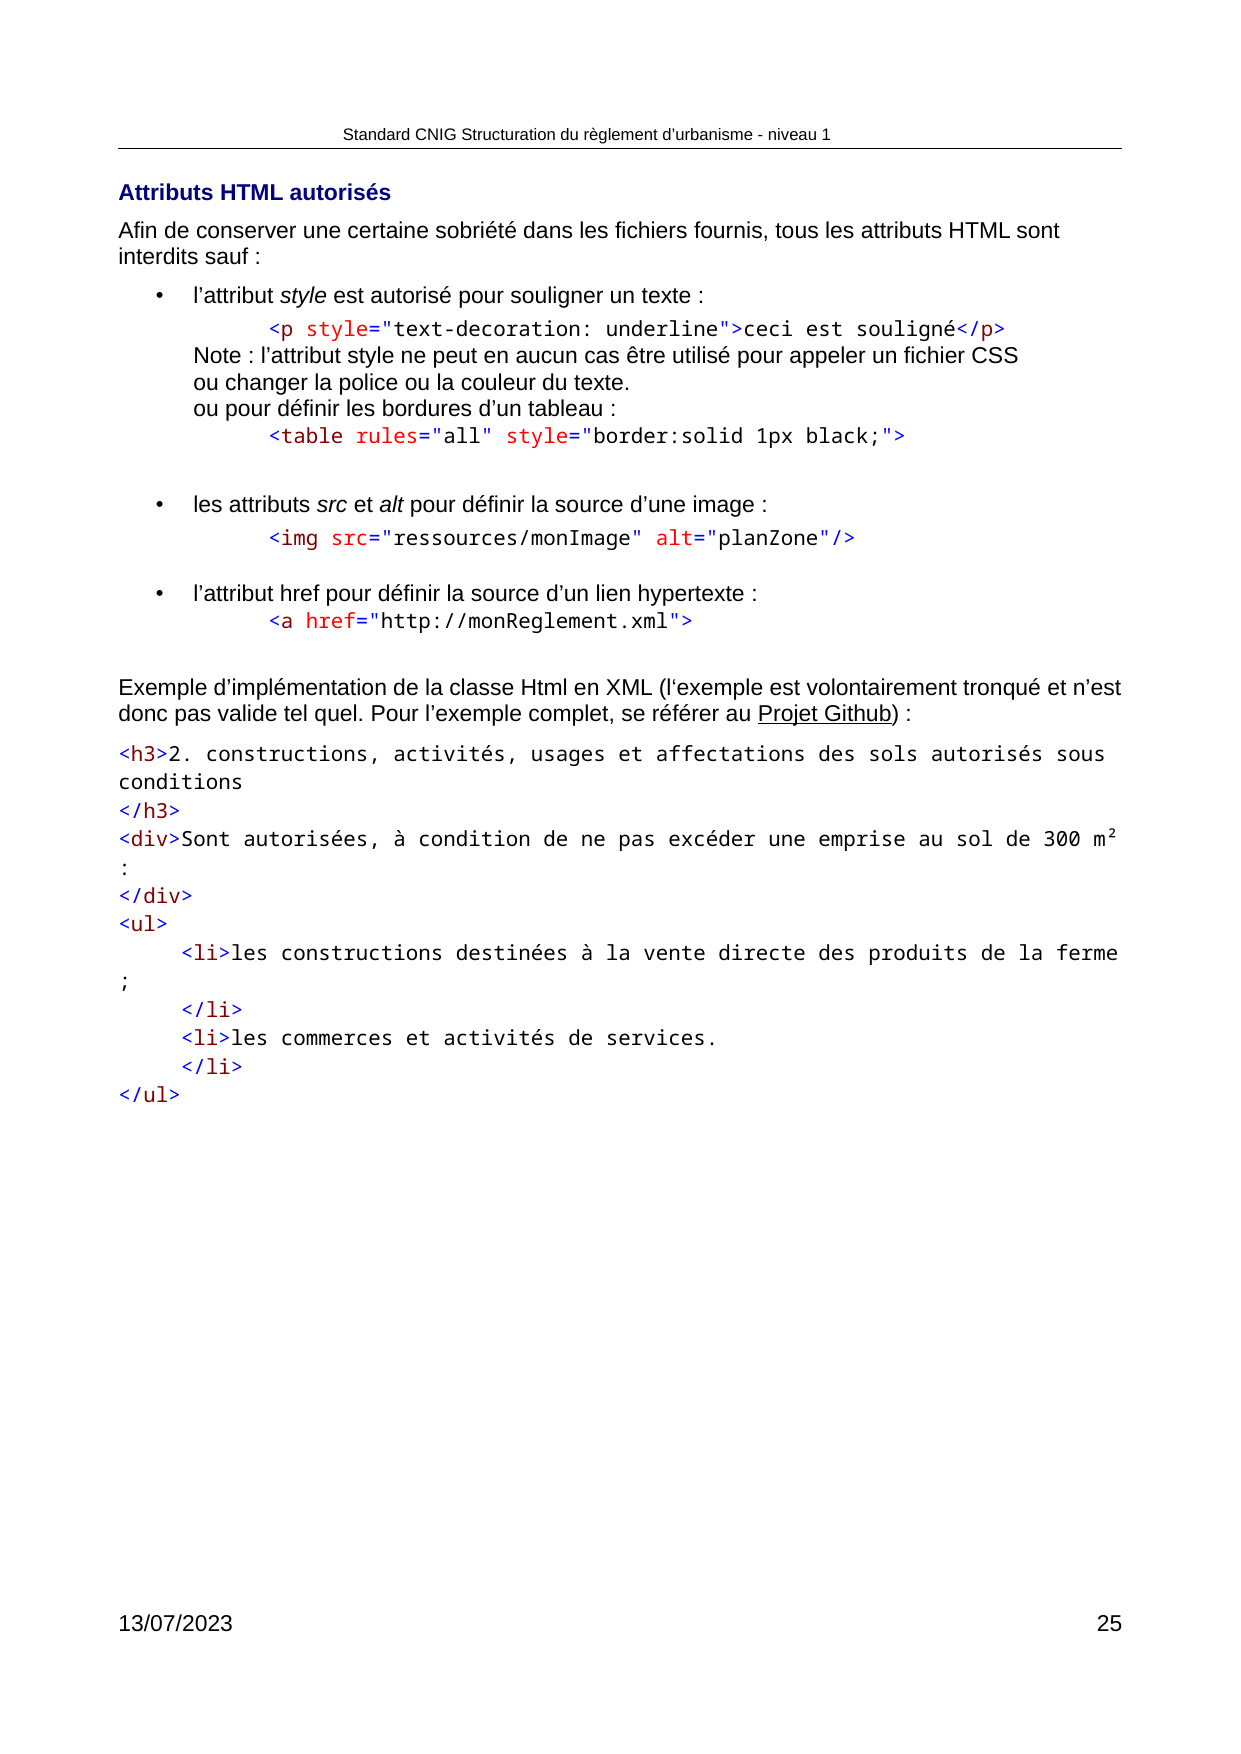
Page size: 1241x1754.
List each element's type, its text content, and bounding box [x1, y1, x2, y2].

text <a href="http://monReglement.xml"> [118, 606, 1122, 635]
list l’attribut href pour définir la source d’un lien hypertexte : [156, 580, 1122, 606]
text </div> [118, 881, 1122, 909]
text <h3>2. constructions, activités, usages et affectations des sols autorisés sous conditions [118, 739, 1122, 796]
text <li>les commerces et activités de services. [118, 1023, 1122, 1052]
text </li> [118, 1052, 1122, 1080]
text Exemple d’implémentation de la classe Html en XML (l‘exemple est volontairement tronqué et n’est donc pas valide tel quel. Pour l’exemple complet, se référer au Projet Github) : [118, 674, 1122, 726]
text <li>les constructions destinées à la vente directe des produits de la ferme ; [118, 938, 1122, 995]
text </li> [118, 995, 1122, 1023]
text <div>Sont autorisées, à condition de ne pas excéder une emprise au sol de 300 m² : [118, 824, 1122, 881]
text Afin de conserver une certaine sobriété dans les fichiers fournis, tous les attributs HTML sont interdits sauf : [118, 217, 1122, 269]
text <ul> [118, 909, 1122, 938]
text </ul> [118, 1080, 1122, 1109]
text ou pour définir les bordures d’un tableau : [118, 395, 1122, 422]
subtitle Attributs HTML autorisés [118, 178, 1122, 205]
text </h3> [118, 796, 1122, 824]
text <p style="text-decoration: underline">ceci est souligné</p> [118, 314, 1122, 342]
list l’attribut style est autorisé pour souligner un texte : [156, 282, 1122, 308]
text <table rules="all" style="border:solid 1px black;"> [118, 422, 1122, 450]
list les attributs src et alt pour définir la source d’une image : [156, 491, 1122, 517]
list <img src="ressources/monImage" alt="planZone"/> [231, 523, 1122, 552]
text Note : l’attribut style ne peut en aucun cas être utilisé pour appeler un fichier CSS ou changer la police ou la couleur du texte. [118, 342, 1122, 395]
